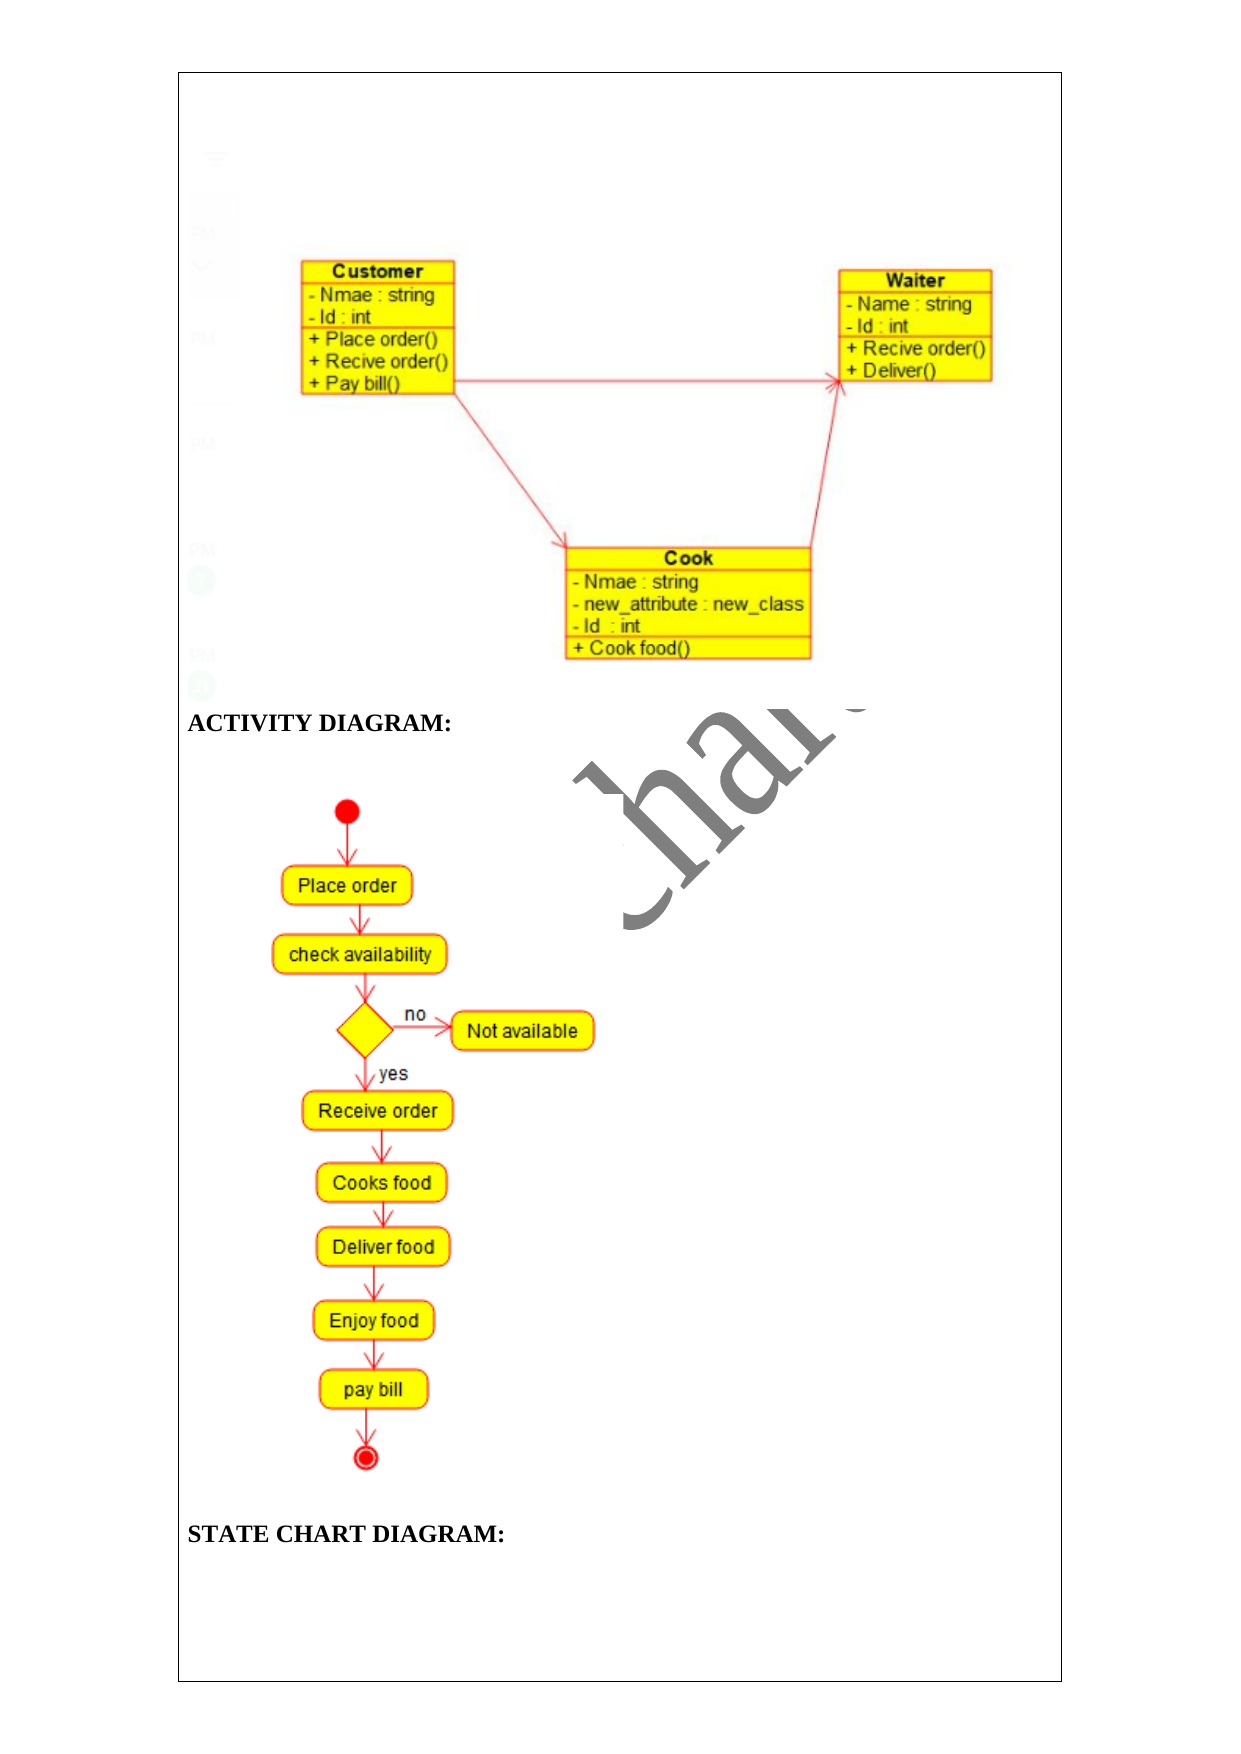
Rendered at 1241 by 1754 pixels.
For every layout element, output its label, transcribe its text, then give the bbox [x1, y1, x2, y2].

picture [187, 794, 624, 1520]
text STATE CHART DIAGRAM: [187, 766, 1053, 1548]
picture [187, 150, 1053, 709]
text ACTIVITY DIAGRAM: [187, 709, 1053, 737]
